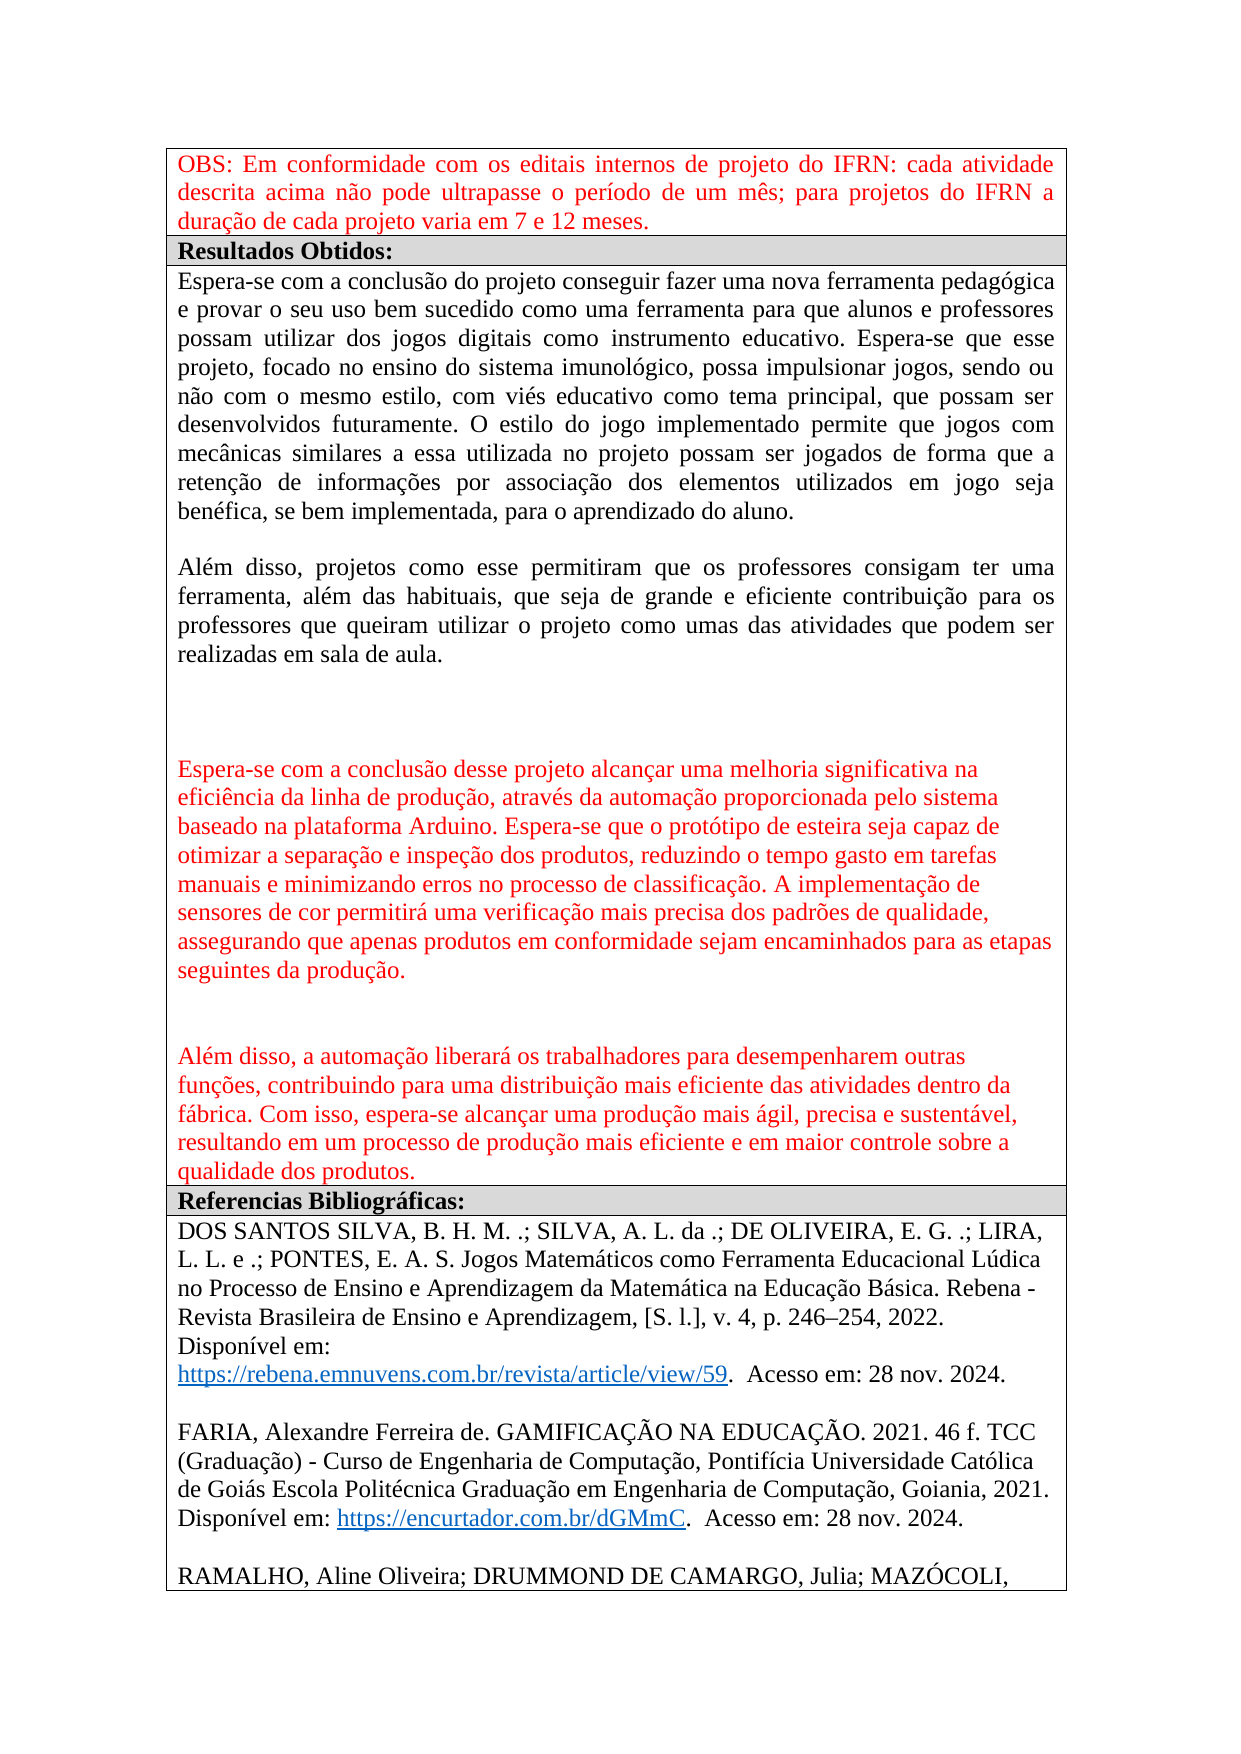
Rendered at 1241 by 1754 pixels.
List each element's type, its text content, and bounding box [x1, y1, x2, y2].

table_cell DOS SANTOS SILVA, B. H. M. .; SILVA, A. L. da .; DE OLIVEIRA, E. G. .; LIRA, L. L. e .; PONTES, E. A. S. Jogos Matemáticos como Ferramenta Educacional Lúdica no Processo de Ensino e Aprendizagem da Matemática na Educação Básica. Rebena - Revista Brasileira de Ensino e Aprendizagem, [S. l.], v. 4, p. 246–254, 2022. Disponível em: https://rebena.emnuvens.com.br/revista/article/view/59. Acesso em: 28 nov. 2024. FARIA, Alexandre Ferreira de. GAMIFICAÇÃO NA EDUCAÇÃO. 2021. 46 f. TCC (Graduação) - Curso de Engenharia de Computação, Pontifícia Universidade Católica de Goiás Escola Politécnica Graduação em Engenharia de Computação, Goiania, 2021. Disponível em: https://encurtador.com.br/dGMmC. Acesso em: 28 nov. 2024. RAMALHO, Aline Oliveira; DRUMMOND DE CAMARGO, Julia; MAZÓCOLI, [167, 1216, 1066, 1589]
table_cell Referencias Bibliográficas: [167, 1186, 1066, 1215]
table_cell OBS: Em conformidade com os editais internos de projeto do IFRN: cada atividade descrita acima não pode ultrapasse o período de um mês; para projetos do IFRN a duração de cada projeto varia em 7 e 12 meses. [167, 149, 1066, 235]
table_cell Resultados Obtidos: [167, 236, 1066, 265]
table_cell Espera-se com a conclusão do projeto conseguir fazer uma nova ferramenta pedagógica e provar o seu uso bem sucedido como uma ferramenta para que alunos e professores possam utilizar dos jogos digitais como instrumento educativo. Espera-se que esse projeto, focado no ensino do sistema imunológico, possa impulsionar jogos, sendo ou não com o mesmo estilo, com viés educativo como tema principal, que possam ser desenvolvidos futuramente. O estilo do jogo implementado permite que jogos com mecânicas similares a essa utilizada no projeto possam ser jogados de forma que a retenção de informações por associação dos elementos utilizados em jogo seja benéfica, se bem implementada, para o aprendizado do aluno. Além disso, projetos como esse permitiram que os professores consigam ter uma ferramenta, além das habituais, que seja de grande e eficiente contribuição para os professores que queiram utilizar o projeto como umas das atividades que podem ser realizadas em sala de aula. Espera-se com a conclusão desse projeto alcançar uma melhoria significativa na eficiência da linha de produção, através da automação proporcionada pelo sistema baseado na plataforma Arduino. Espera-se que o protótipo de esteira seja capaz de otimizar a separação e inspeção dos produtos, reduzindo o tempo gasto em tarefas manuais e minimizando erros no processo de classificação. A implementação de sensores de cor permitirá uma verificação mais precisa dos padrões de qualidade, assegurando que apenas produtos em conformidade sejam encaminhados para as etapas seguintes da produção. Além disso, a automação liberará os trabalhadores para desempenharem outras funções, contribuindo para uma distribuição mais eficiente das atividades dentro da fábrica. Com isso, espera-se alcançar uma produção mais ágil, precisa e sustentável, resultando em um processo de produção mais eficiente e em maior controle sobre a qualidade dos produtos. [167, 266, 1066, 1185]
